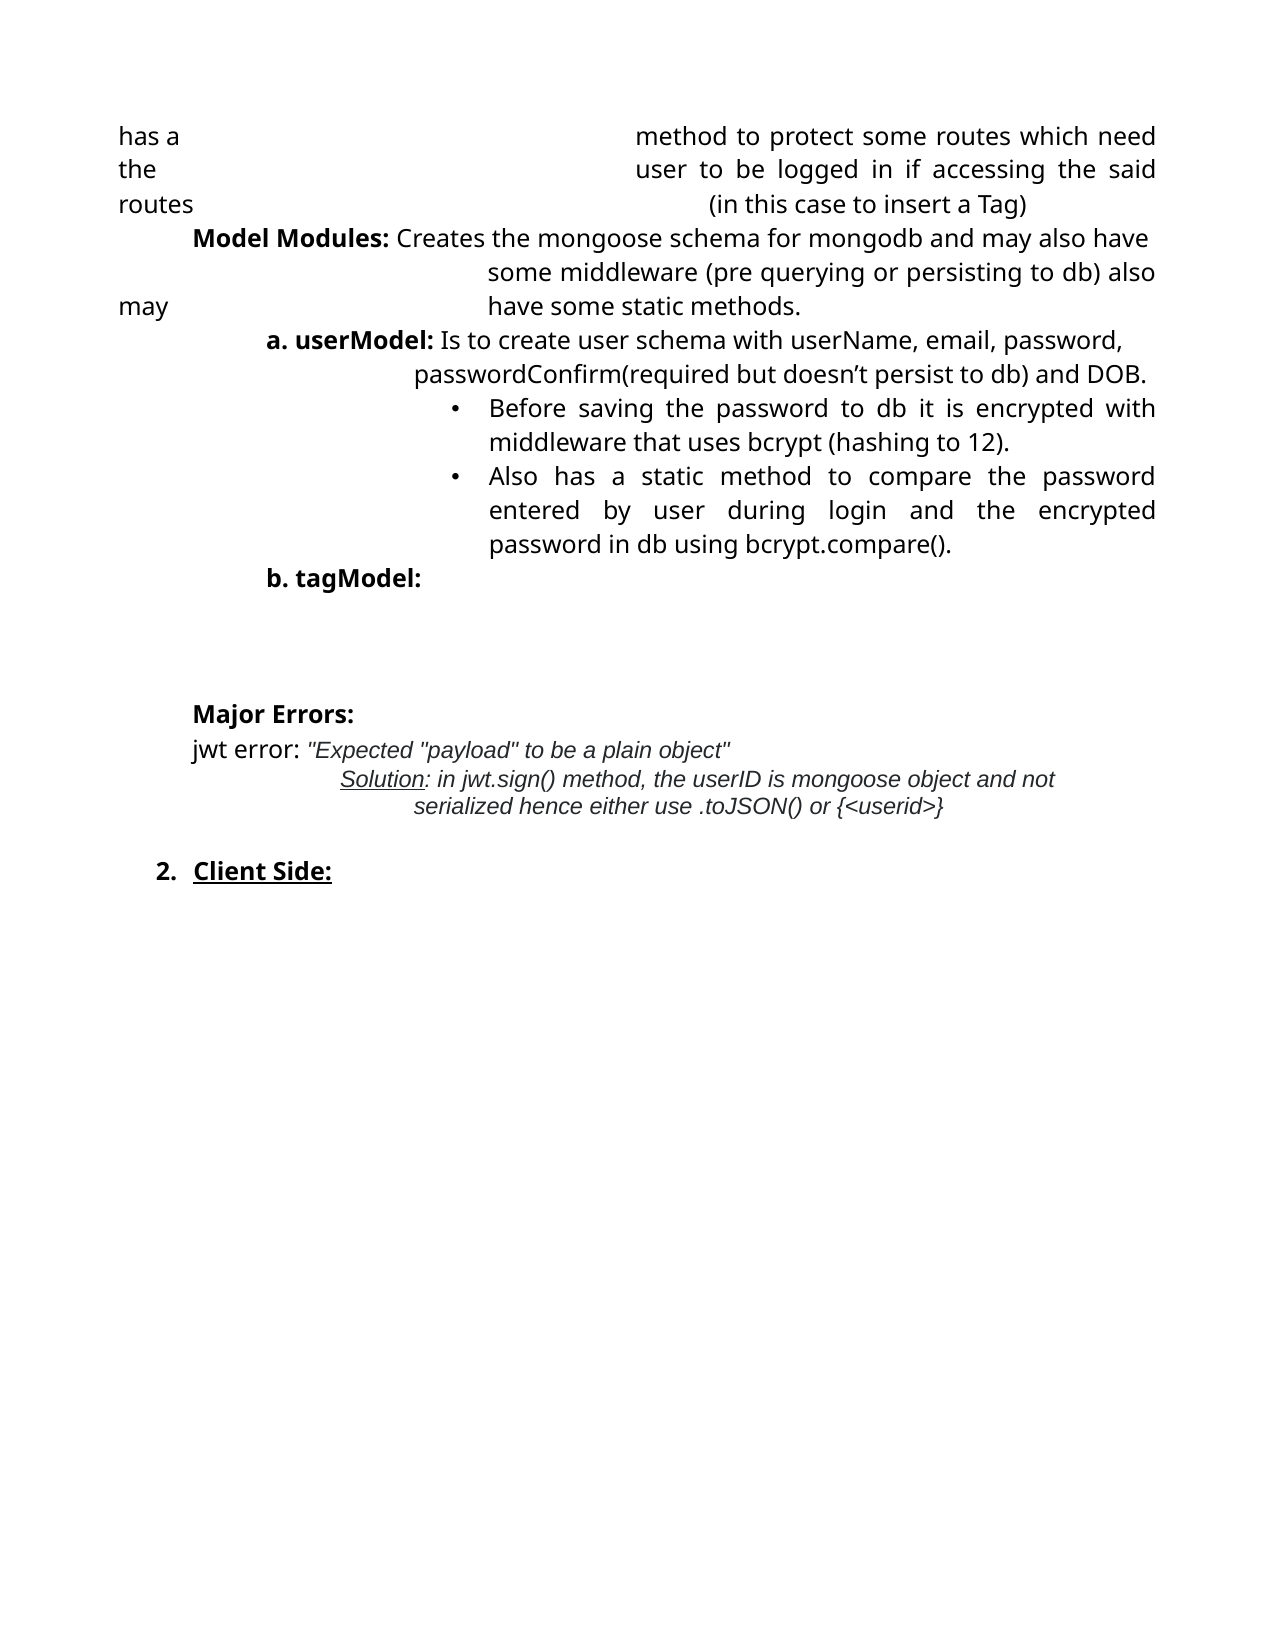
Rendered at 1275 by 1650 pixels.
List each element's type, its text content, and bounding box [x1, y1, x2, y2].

text b. tagModel: [118, 561, 1157, 595]
text Model Modules: Creates the mongoose schema for mongodb and may also have some middleware (pre querying or persisting to db) also may have some static methods. [118, 220, 1157, 322]
text has a method to protect some routes which need the user to be logged in if accessing the said routes (in this case to insert a Tag) [118, 118, 1157, 220]
text Major Errors: [118, 697, 1157, 731]
list Client Side: [156, 853, 1157, 887]
text a. userModel: Is to create user schema with userName, email, password, passwordConfirm(required but doesn’t persist to db) and DOB. [118, 322, 1157, 391]
text Solution: in jwt.sign() method, the userID is mongoose object and not serialized hence either use .toJSON() or {<userid>} [118, 765, 1157, 819]
list Before saving the password to db it is encrypted with middleware that uses bcrypt (hashing to 12). [451, 391, 1157, 459]
text jwt error: "Expected "payload" to be a plain object" [118, 731, 1157, 765]
list Also has a static method to compare the password entered by user during login and the encrypted password in db using bcrypt.compare(). [451, 459, 1157, 561]
